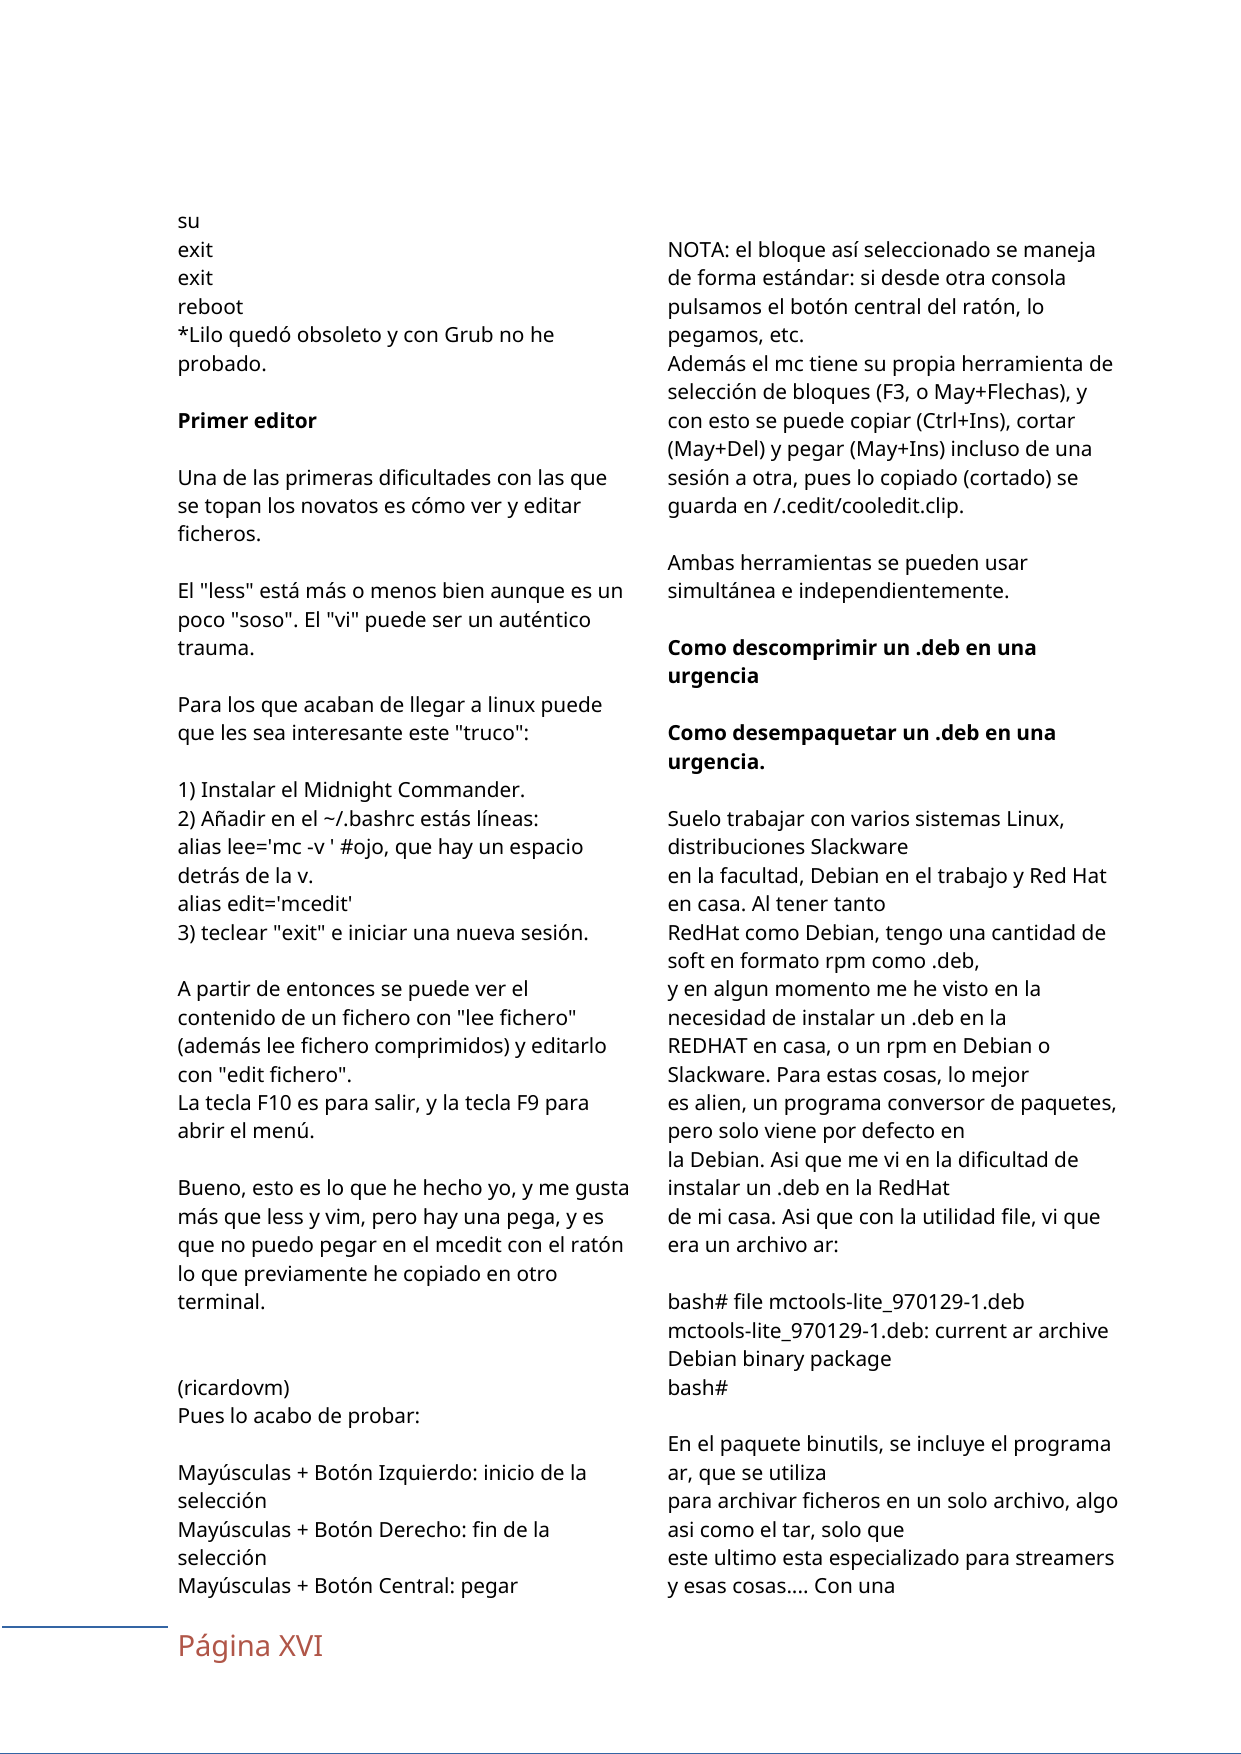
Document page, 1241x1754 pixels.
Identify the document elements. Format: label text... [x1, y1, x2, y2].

text es alien, un programa conversor de paquetes, pero solo viene por defecto en [667, 1088, 1122, 1145]
text mctools-lite_970129-1.deb: current ar archive Debian binary package [667, 1316, 1122, 1373]
text alias edit='mcedit' [177, 889, 632, 918]
text 2) Añadir en el ~/.bashrc estás líneas: [177, 804, 632, 832]
text este ultimo esta especializado para streamers y esas cosas.... Con una [667, 1543, 1122, 1600]
text Además el mc tiene su propia herramienta de selección de bloques (F3, o May+Flechas), y con esto se puede copiar (Ctrl+Ins), cortar (May+Del) y pegar (May+Ins) incluso de una sesión a otra, pues lo copiado (cortado) se guarda en /.cedit/cooledit.clip. [667, 349, 1122, 519]
text bash# [667, 1373, 1122, 1401]
text Para los que acaban de llegar a linux puede que les sea interesante este "truco": [177, 690, 632, 747]
text exit [177, 235, 632, 263]
text y en algun momento me he visto en la necesidad de instalar un .deb en la [667, 974, 1122, 1031]
text la Debian. Asi que me vi en la dificultad de instalar un .deb en la RedHat [667, 1145, 1122, 1202]
text Pues lo acabo de probar: [177, 1401, 632, 1429]
text Mayúsculas + Botón Central: pegar [177, 1572, 632, 1600]
text 1) Instalar el Midnight Commander. [177, 775, 632, 804]
text de mi casa. Asi que con la utilidad file, vi que era un archivo ar: [667, 1202, 1122, 1259]
text Como desempaquetar un .deb en una urgencia. [667, 718, 1122, 775]
text Como descomprimir un .deb en una urgencia [667, 633, 1122, 690]
text Suelo trabajar con varios sistemas Linux, distribuciones Slackware [667, 804, 1122, 861]
text (ricardovm) [177, 1373, 632, 1401]
text para archivar ficheros en un solo archivo, algo asi como el tar, solo que [667, 1486, 1122, 1543]
text Una de las primeras dificultades con las que se topan los novatos es cómo ver y editar ficheros. [177, 463, 632, 548]
text Mayúsculas + Botón Derecho: fin de la selección [177, 1515, 632, 1572]
text La tecla F10 es para salir, y la tecla F9 para abrir el menú. [177, 1088, 632, 1145]
text en la facultad, Debian en el trabajo y Red Hat en casa. Al tener tanto [667, 861, 1122, 918]
text su [177, 207, 632, 235]
text *Lilo quedó obsoleto y con Grub no he probado. [177, 320, 632, 377]
text reboot [177, 292, 632, 320]
text Mayúsculas + Botón Izquierdo: inicio de la selección [177, 1458, 632, 1515]
text NOTA: el bloque así seleccionado se maneja de forma estándar: si desde otra consola pulsamos el botón central del ratón, lo pegamos, etc. [667, 235, 1122, 349]
text En el paquete binutils, se incluye el programa ar, que se utiliza [667, 1429, 1122, 1486]
text REDHAT en casa, o un rpm en Debian o Slackware. Para estas cosas, lo mejor [667, 1031, 1122, 1088]
text RedHat como Debian, tengo una cantidad de soft en formato rpm como .deb, [667, 918, 1122, 974]
text Bueno, esto es lo que he hecho yo, y me gusta más que less y vim, pero hay una pega, y es que no puedo pegar en el mcedit con el ratón lo que previamente he copiado en otro terminal. [177, 1173, 632, 1316]
text Primer editor [177, 406, 632, 434]
text A partir de entonces se puede ver el contenido de un fichero con "lee fichero" (además lee fichero comprimidos) y editarlo con "edit fichero". [177, 974, 632, 1088]
text exit [177, 263, 632, 292]
text 3) teclear "exit" e iniciar una nueva sesión. [177, 918, 632, 946]
text El "less" está más o menos bien aunque es un poco "soso". El "vi" puede ser un auténtico trauma. [177, 576, 632, 662]
text bash# file mctools-lite_970129-1.deb [667, 1287, 1122, 1316]
text Ambas herramientas se pueden usar simultánea e independientemente. [667, 548, 1122, 605]
text alias lee='mc -v ' #ojo, que hay un espacio detrás de la v. [177, 832, 632, 889]
